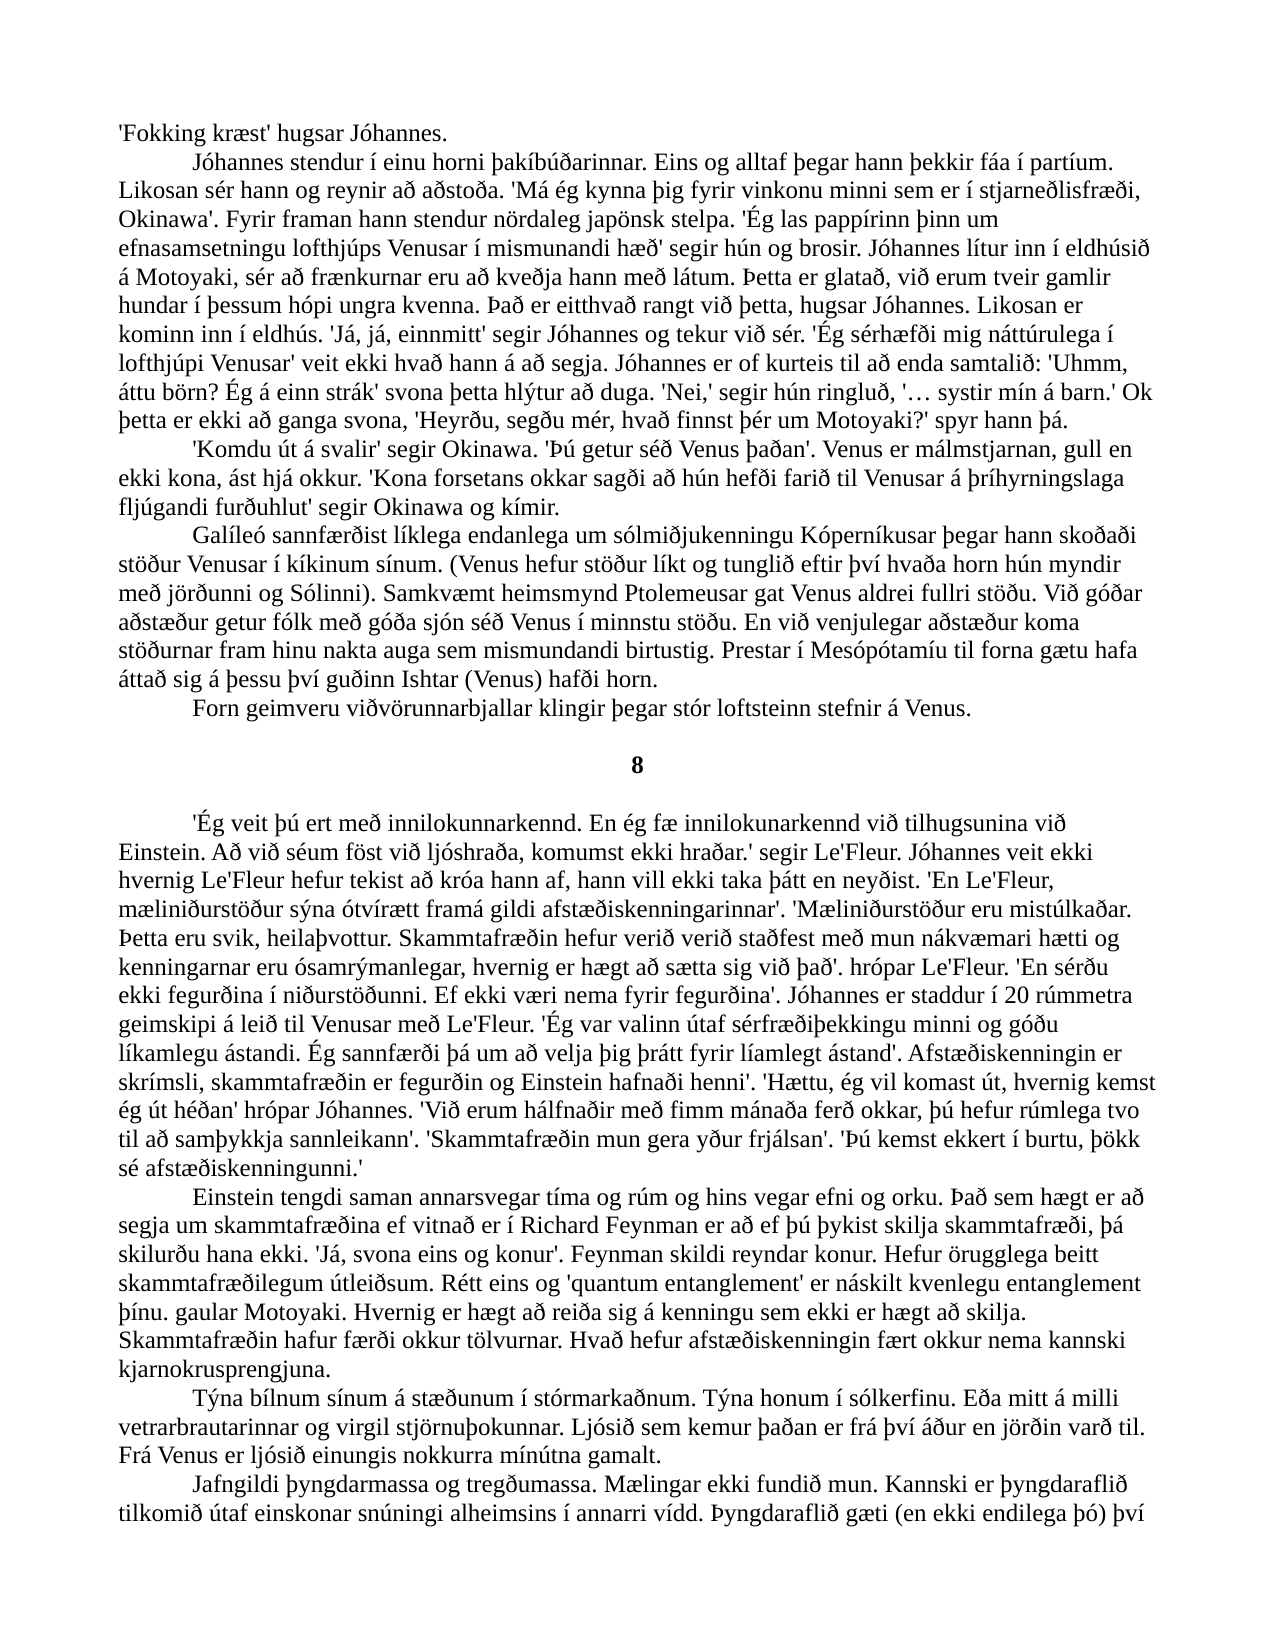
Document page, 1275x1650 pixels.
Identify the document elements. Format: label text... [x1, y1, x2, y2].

text Einstein tengdi saman annarsvegar tíma og rúm og hins vegar efni og orku. Það sem hægt er að segja um skammtafræðina ef vitnað er í Richard Feynman er að ef þú þykist skilja skammtafræði, þá skilurðu hana ekki. 'Já, svona eins og konur'. Feynman skildi reyndar konur. Hefur örugglega beitt skammtafræðilegum útleiðsum. Rétt eins og 'quantum entanglement' er náskilt kvenlegu entanglement þínu. gaular Motoyaki. Hvernig er hægt að reiða sig á kenningu sem ekki er hægt að skilja. Skammtafræðin hafur færði okkur tölvurnar. Hvað hefur afstæðiskenningin fært okkur nema kannski kjarnokrusprengjuna. [118, 1182, 1157, 1383]
text Týna bílnum sínum á stæðunum í stórmarkaðnum. Týna honum í sólkerfinu. Eða mitt á milli vetrarbrautarinnar og virgil stjörnuþokunnar. Ljósið sem kemur þaðan er frá því áður en jörðin varð til. Frá Venus er ljósið einungis nokkurra mínútna gamalt. [118, 1383, 1157, 1469]
text 'Fokking kræst' hugsar Jóhannes. [118, 118, 1157, 147]
text Galíleó sannfærðist líklega endanlega um sólmiðjukenningu Kóperníkusar þegar hann skoðaði stöður Venusar í kíkinum sínum. (Venus hefur stöður líkt og tunglið eftir því hvaða horn hún myndir með jörðunni og Sólinni). Samkvæmt heimsmynd Ptolemeusar gat Venus aldrei fullri stöðu. Við góðar aðstæður getur fólk með góða sjón séð Venus í minnstu stöðu. En við venjulegar aðstæður koma stöðurnar fram hinu nakta auga sem mismundandi birtustig. Prestar í Mesópótamíu til forna gætu hafa áttað sig á þessu því guðinn Ishtar (Venus) hafði horn. [118, 521, 1157, 693]
text 'Ég veit þú ert með innilokunnarkennd. En ég fæ innilokunarkennd við tilhugsunina við Einstein. Að við séum föst við ljóshraða, komumst ekki hraðar.' segir Le'Fleur. Jóhannes veit ekki hvernig Le'Fleur hefur tekist að króa hann af, hann vill ekki taka þátt en neyðist. 'En Le'Fleur, mæliniðurstöður sýna ótvírætt framá gildi afstæðiskenningarinnar'. 'Mæliniðurstöður eru mistúlkaðar. Þetta eru svik, heilaþvottur. Skammtafræðin hefur verið verið staðfest með mun nákvæmari hætti og kenningarnar eru ósamrýmanlegar, hvernig er hægt að sætta sig við það'. hrópar Le'Fleur. 'En sérðu ekki fegurðina í niðurstöðunni. Ef ekki væri nema fyrir fegurðina'. Jóhannes er staddur í 20 rúmmetra geimskipi á leið til Venusar með Le'Fleur. 'Ég var valinn útaf sérfræðiþekkingu minni og góðu líkamlegu ástandi. Ég sannfærði þá um að velja þig þrátt fyrir líamlegt ástand'. Afstæðiskenningin er skrímsli, skammtafræðin er fegurðin og Einstein hafnaði henni'. 'Hættu, ég vil komast út, hvernig kemst ég út héðan' hrópar Jóhannes. 'Við erum hálfnaðir með fimm mánaða ferð okkar, þú hefur rúmlega tvo til að samþykkja sannleikann'. 'Skammtafræðin mun gera yður frjálsan'. 'Þú kemst ekkert í burtu, þökk sé afstæðiskenningunni.' [118, 808, 1157, 1182]
text 8 [118, 751, 1157, 779]
text Jóhannes stendur í einu horni þakíbúðarinnar. Eins og alltaf þegar hann þekkir fáa í partíum. Likosan sér hann og reynir að aðstoða. 'Má ég kynna þig fyrir vinkonu minni sem er í stjarneðlisfræði, Okinawa'. Fyrir framan hann stendur nördaleg japönsk stelpa. 'Ég las pappírinn þinn um efnasamsetningu lofthjúps Venusar í mismunandi hæð' segir hún og brosir. Jóhannes lítur inn í eldhúsið á Motoyaki, sér að frænkurnar eru að kveðja hann með látum. Þetta er glatað, við erum tveir gamlir hundar í þessum hópi ungra kvenna. Það er eitthvað rangt við þetta, hugsar Jóhannes. Likosan er kominn inn í eldhús. 'Já, já, einnmitt' segir Jóhannes og tekur við sér. 'Ég sérhæfði mig náttúrulega í lofthjúpi Venusar' veit ekki hvað hann á að segja. Jóhannes er of kurteis til að enda samtalið: 'Uhmm, áttu börn? Ég á einn strák' svona þetta hlýtur að duga. 'Nei,' segir hún ringluð, '… systir mín á barn.' Ok þetta er ekki að ganga svona, 'Heyrðu, segðu mér, hvað finnst þér um Motoyaki?' spyr hann þá. [118, 147, 1157, 434]
text 'Komdu út á svalir' segir Okinawa. 'Þú getur séð Venus þaðan'. Venus er málmstjarnan, gull en ekki kona, ást hjá okkur. 'Kona forsetans okkar sagði að hún hefði farið til Venusar á þríhyrningslaga fljúgandi furðuhlut' segir Okinawa og kímir. [118, 434, 1157, 521]
text Jafngildi þyngdarmassa og tregðumassa. Mælingar ekki fundið mun. Kannski er þyngdaraflið tilkomið útaf einskonar snúningi alheimsins í annarri vídd. Þyngdaraflið gæti (en ekki endilega þó) því [118, 1469, 1157, 1527]
text Forn geimveru viðvörunnarbjallar klingir þegar stór loftsteinn stefnir á Venus. [118, 693, 1157, 722]
